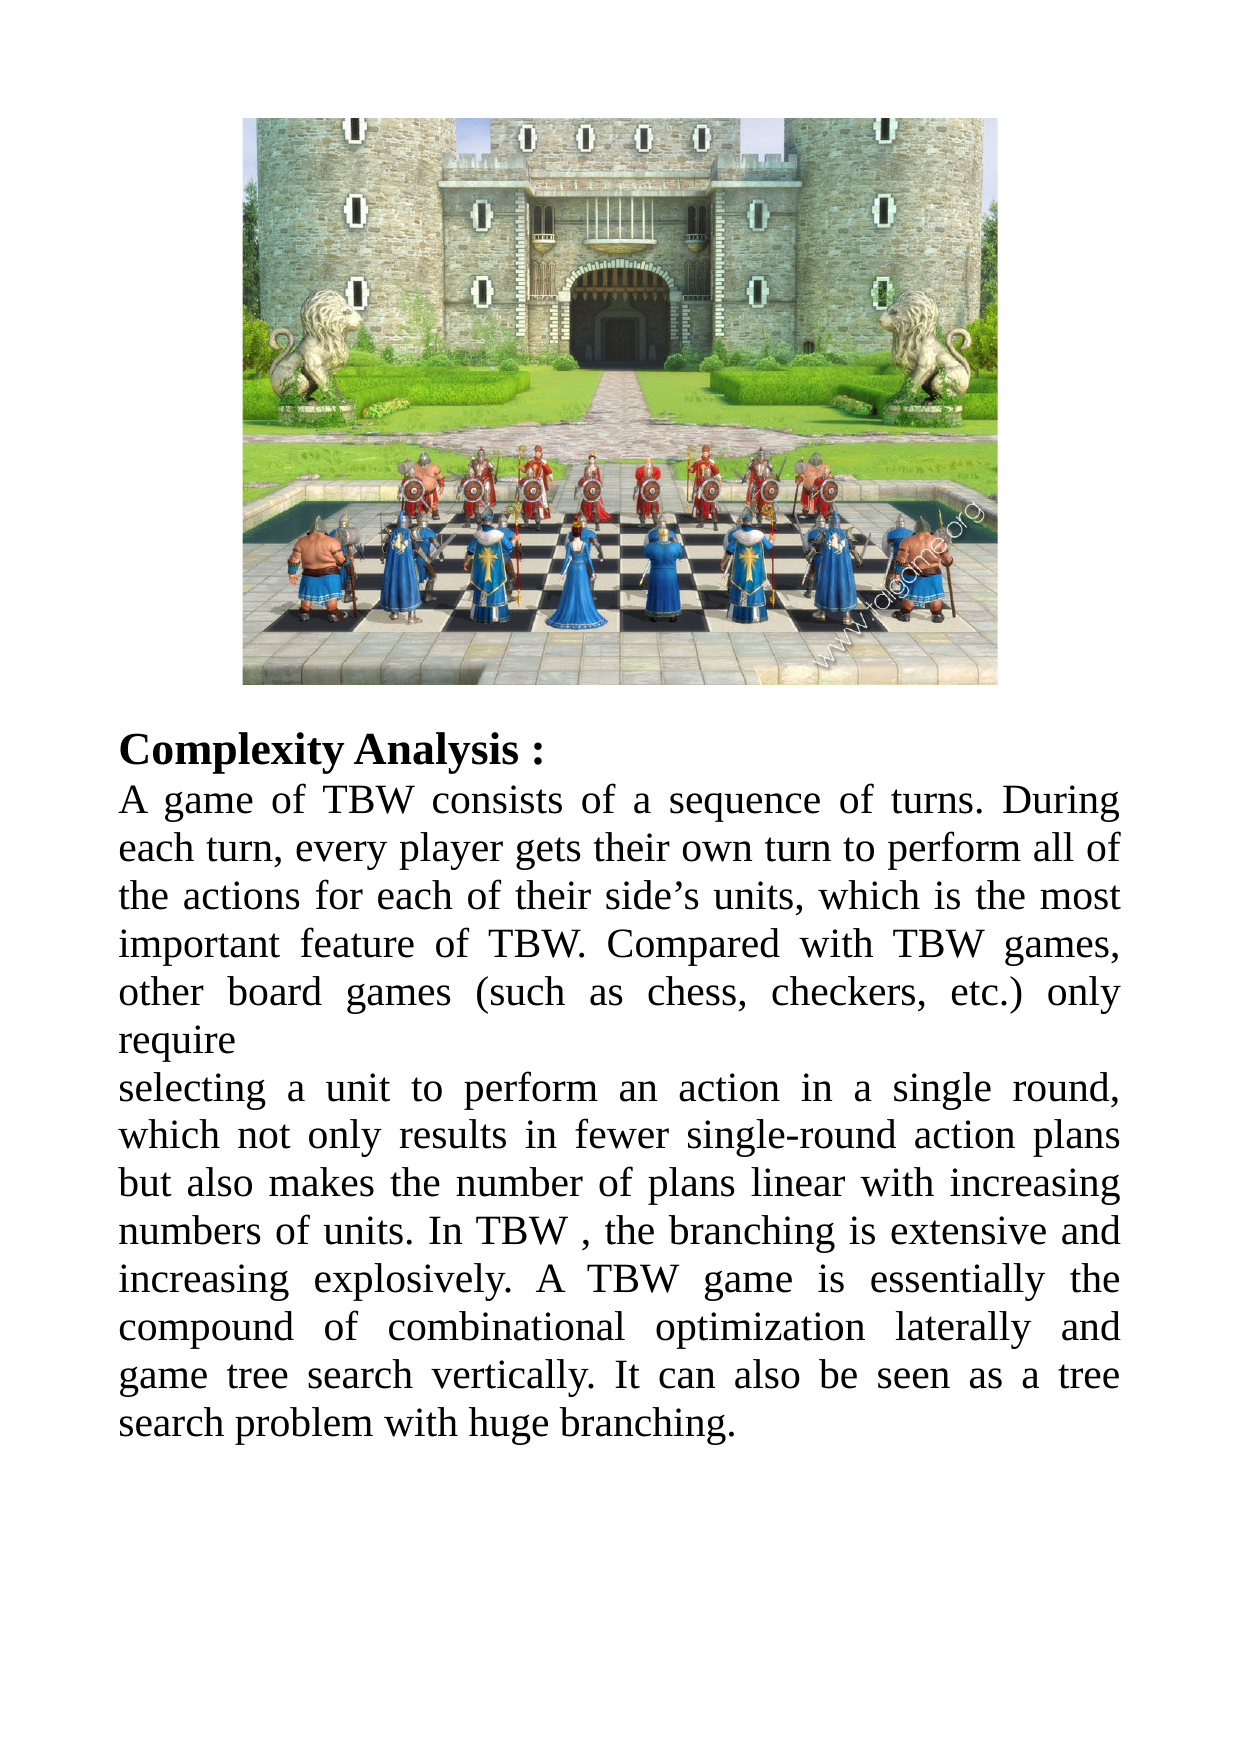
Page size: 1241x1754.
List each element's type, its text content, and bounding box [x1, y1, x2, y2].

text A game of TBW consists of a sequence of turns. During each turn, every player gets their own turn to perform all of the actions for each of their side’s units, which is the most important feature of TBW. Compared with TBW games, other board games (such as chess, checkers, etc.) only require [118, 774, 1122, 1062]
text selecting a unit to perform an action in a single round, which not only results in fewer single-round action plans but also makes the number of plans linear with increasing numbers of units. In TBW , the branching is extensive and increasing explosively. A TBW game is essentially the compound of combinational optimization laterally and game tree search vertically. It can also be seen as a tree search problem with huge branching. [118, 1062, 1122, 1445]
picture [242, 118, 998, 685]
text Complexity Analysis : [118, 722, 1122, 774]
